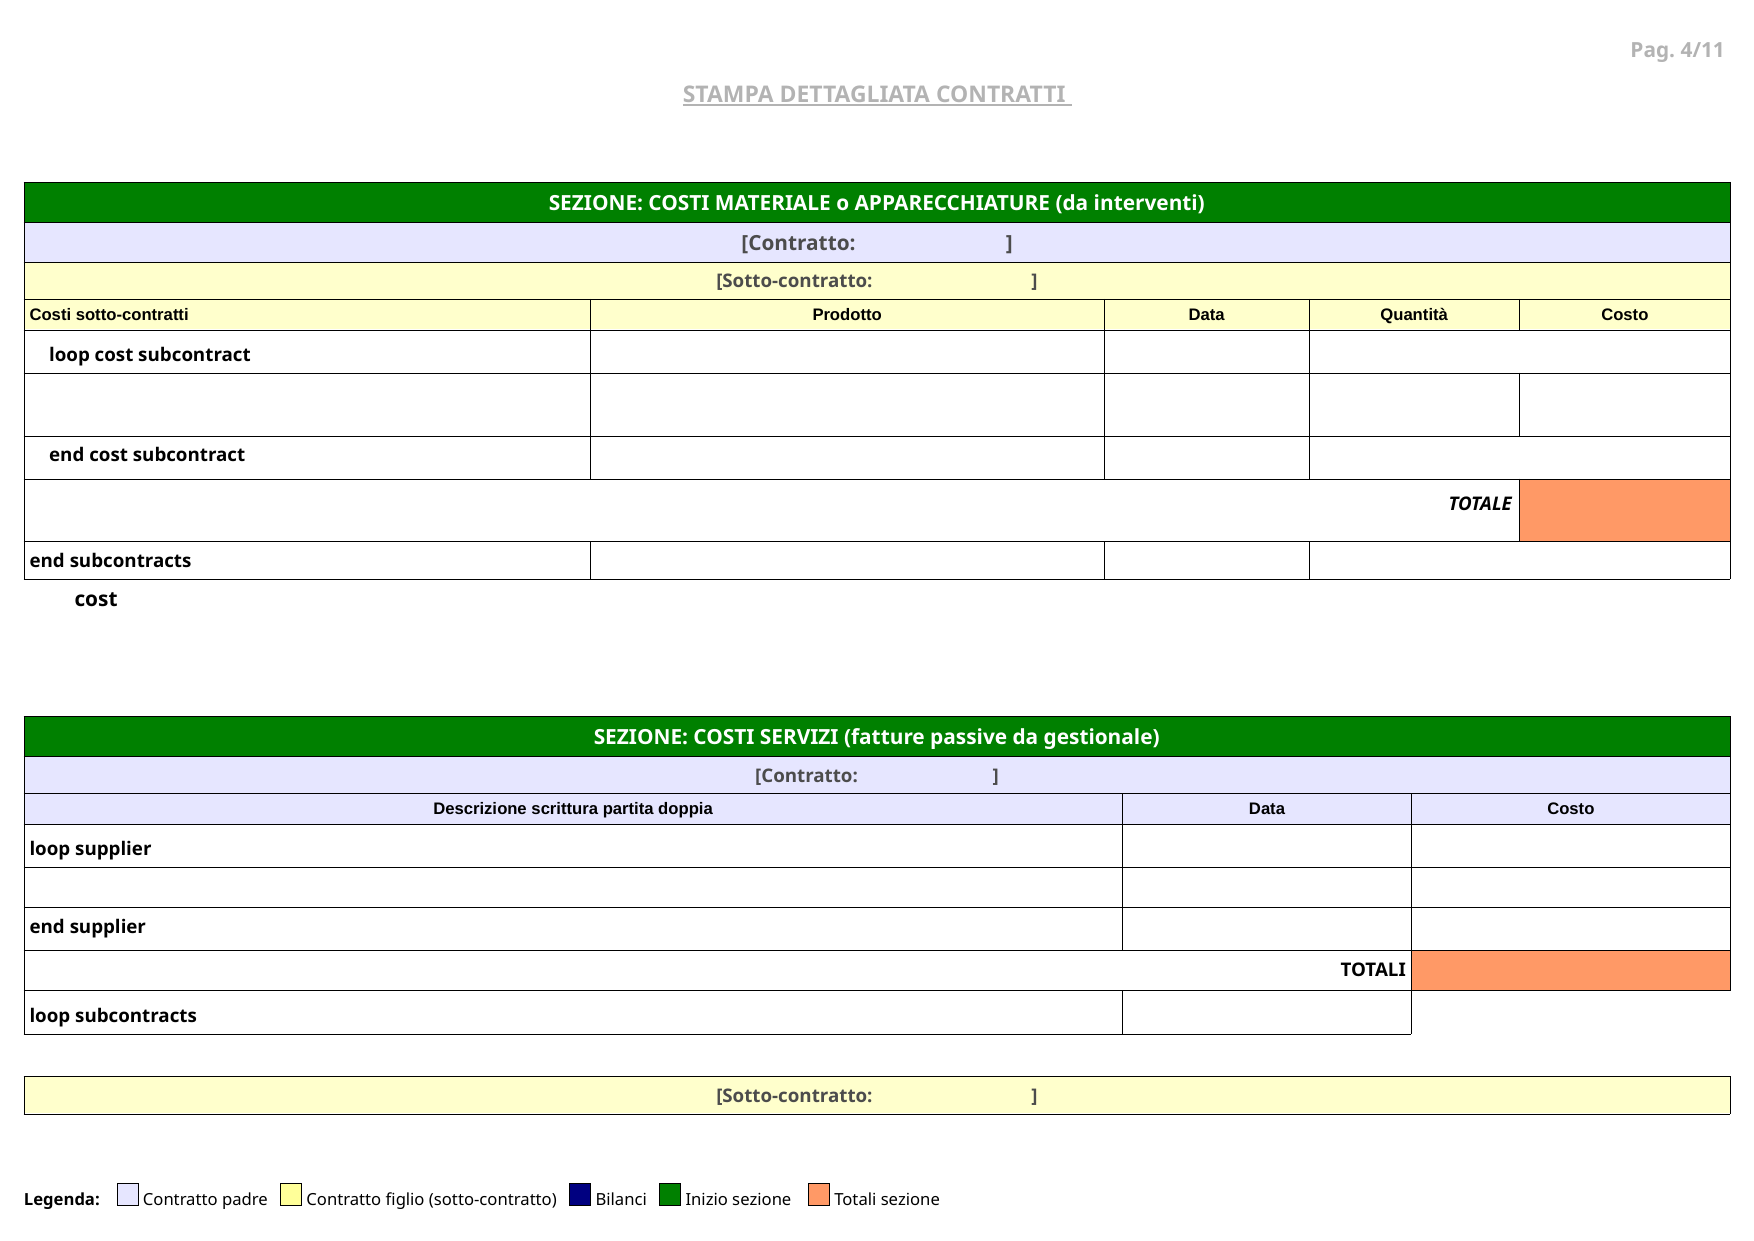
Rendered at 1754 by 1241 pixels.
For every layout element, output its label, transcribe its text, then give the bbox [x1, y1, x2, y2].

table_cell [1123, 825, 1411, 867]
table_cell [1105, 437, 1309, 478]
table_cell [1123, 991, 1411, 1033]
table_cell [1310, 331, 1730, 373]
table_cell <formatLang(subcost.unit_amount)> [1310, 374, 1519, 436]
table_cell Prodotto [591, 300, 1104, 329]
table_cell <formatLang(get_totals('cost'))> [1520, 480, 1730, 541]
table_cell SEZIONE: COSTI MATERIALE o APPARECCHIATURE (da interventi) [25, 183, 1730, 222]
table_cell end supplier [25, 908, 1122, 950]
table_cell [Contratto: <contract.name>] [25, 223, 1730, 262]
table_header SEZIONE: COSTI SERVIZI (fatture passive da gestionale) [25, 717, 1730, 756]
table_cell [1412, 825, 1730, 867]
table_cell <supplier.name> [25, 868, 1122, 907]
table_cell [1310, 437, 1730, 478]
table_cell [1310, 542, 1730, 578]
text </if> cost [24, 584, 1730, 613]
table_cell Data [1123, 794, 1411, 824]
table_cell Data [1105, 300, 1309, 329]
table_cell <subcost.name> [25, 374, 590, 436]
table_cell loop subcontracts [25, 991, 1122, 1033]
table_cell end subcontracts [25, 542, 590, 578]
table_cell <subcost.product_id.name if subcost.product_id else "???"> [591, 374, 1104, 436]
table_cell TOTALE [25, 480, 1519, 541]
table_cell [1412, 991, 1730, 1033]
table_cell Descrizione scrittura partita doppia [25, 794, 1122, 824]
table_cell <formatLang(get_totals('supplier'))> [1412, 951, 1730, 990]
table_cell Costo [1520, 300, 1730, 329]
table_cell [591, 542, 1104, 578]
table_cell Costi sotto-contratti [25, 300, 590, 329]
table_cell [1123, 908, 1411, 950]
table_cell loop cost subcontract [25, 331, 590, 373]
table_cell end cost subcontract [25, 437, 590, 478]
table_cell [1412, 908, 1730, 950]
table_cell TOTALI [25, 951, 1411, 990]
text <if test="test_part('supplier', data)"> [24, 653, 1730, 682]
table_cell Costo [1412, 794, 1730, 824]
table_cell [24, 1034, 1730, 1076]
table_header [24, 139, 1730, 182]
table_cell <formatLang(supplier.date, date=True)> [1123, 868, 1411, 907]
table_cell <formatLang(supplier.amount)> [1412, 868, 1730, 907]
table_cell <formatLang(subcost.amount)> [1520, 374, 1730, 436]
table_cell [591, 437, 1104, 478]
table_cell Quantità [1310, 300, 1519, 329]
table_cell [Contratto: <contract.name>] [25, 757, 1730, 793]
table_cell loop supplier [25, 825, 1122, 867]
table_cell [1105, 331, 1309, 373]
table_cell [Sotto-contratto: <subcontract.name>] [25, 263, 1730, 299]
table_cell [591, 331, 1104, 373]
table_cell [Sotto-contratto: <subcontract.name>] [25, 1077, 1730, 1113]
table_cell [1105, 542, 1309, 578]
table_cell <format_data_italian(subcost.date)> [1105, 374, 1309, 436]
